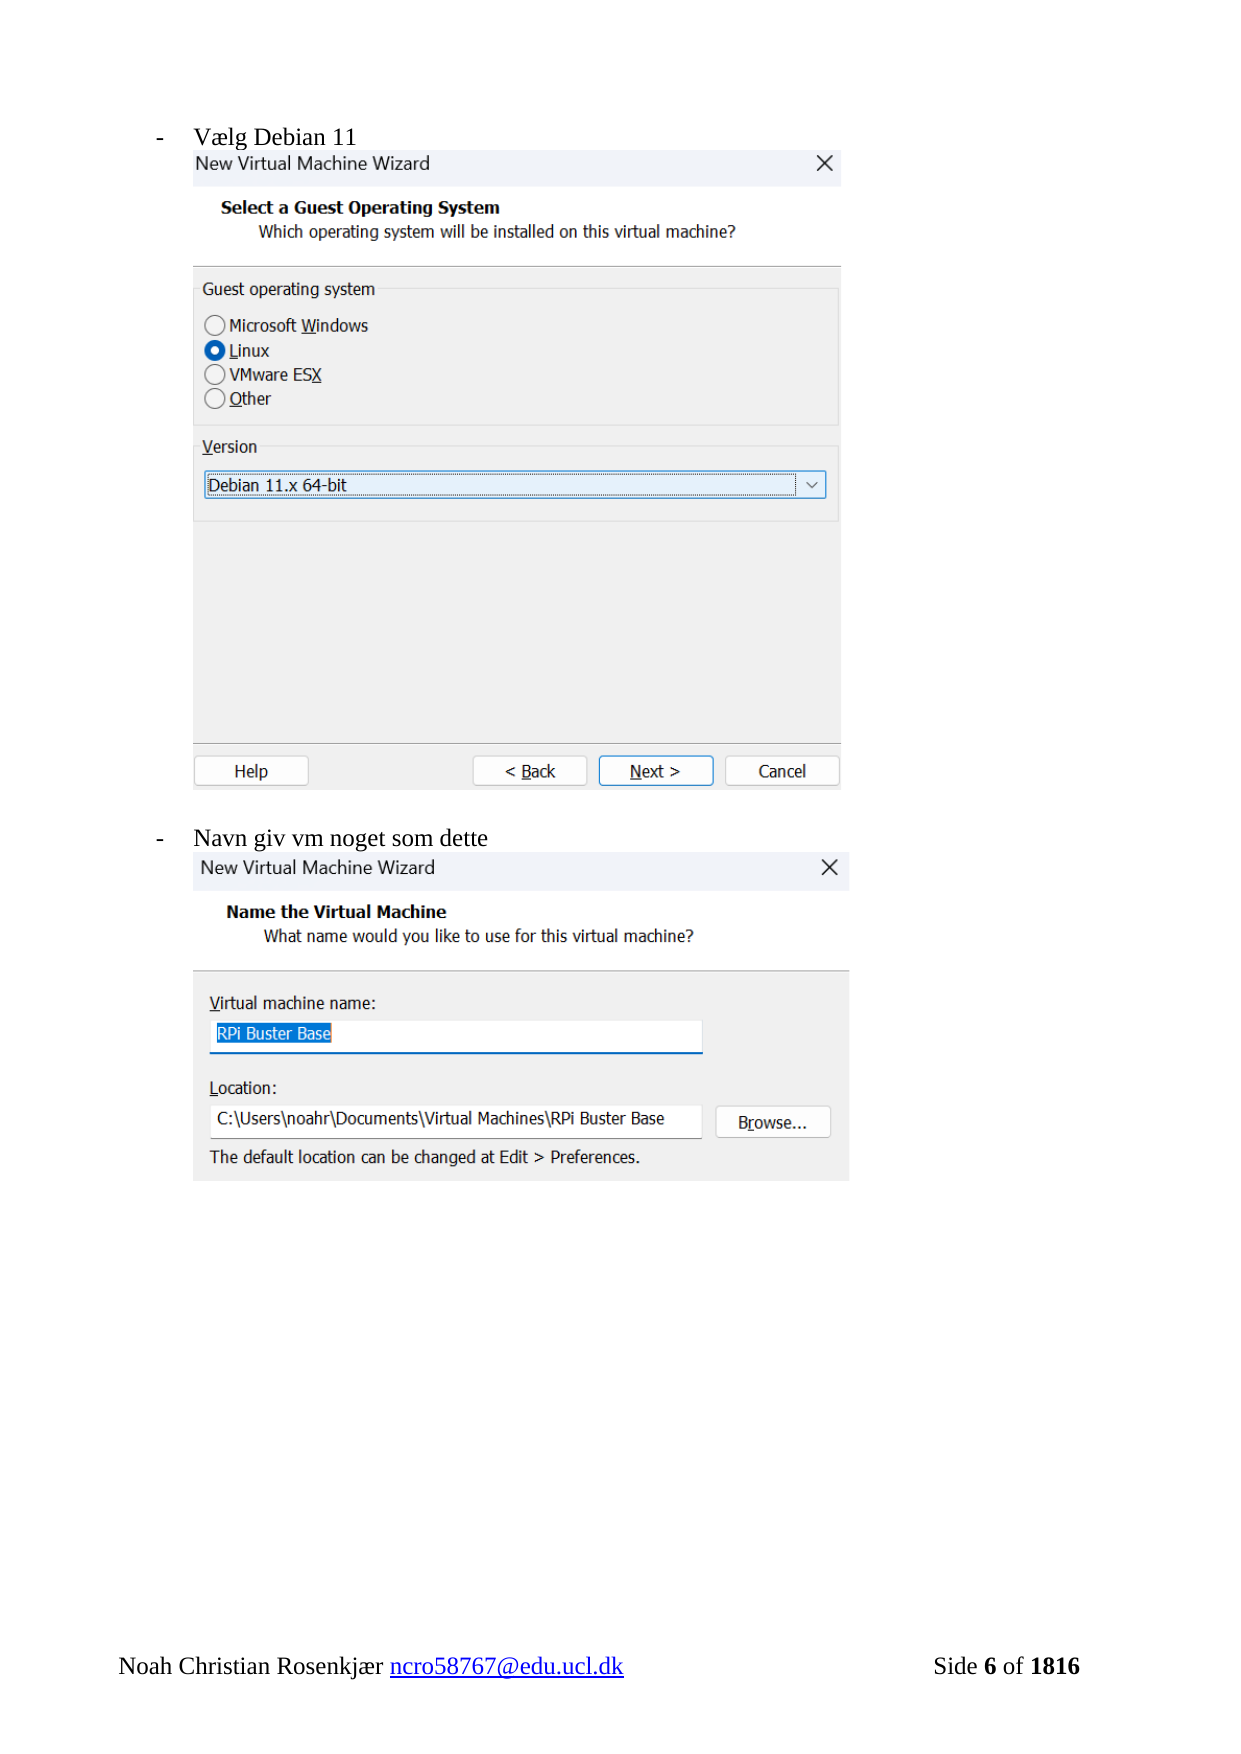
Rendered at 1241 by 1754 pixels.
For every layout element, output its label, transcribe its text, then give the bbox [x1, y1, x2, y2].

list Vælg Debian 11 [156, 122, 1122, 823]
picture [193, 852, 850, 1181]
picture [193, 150, 842, 790]
list Navn giv vm noget som dette [156, 823, 1122, 1214]
